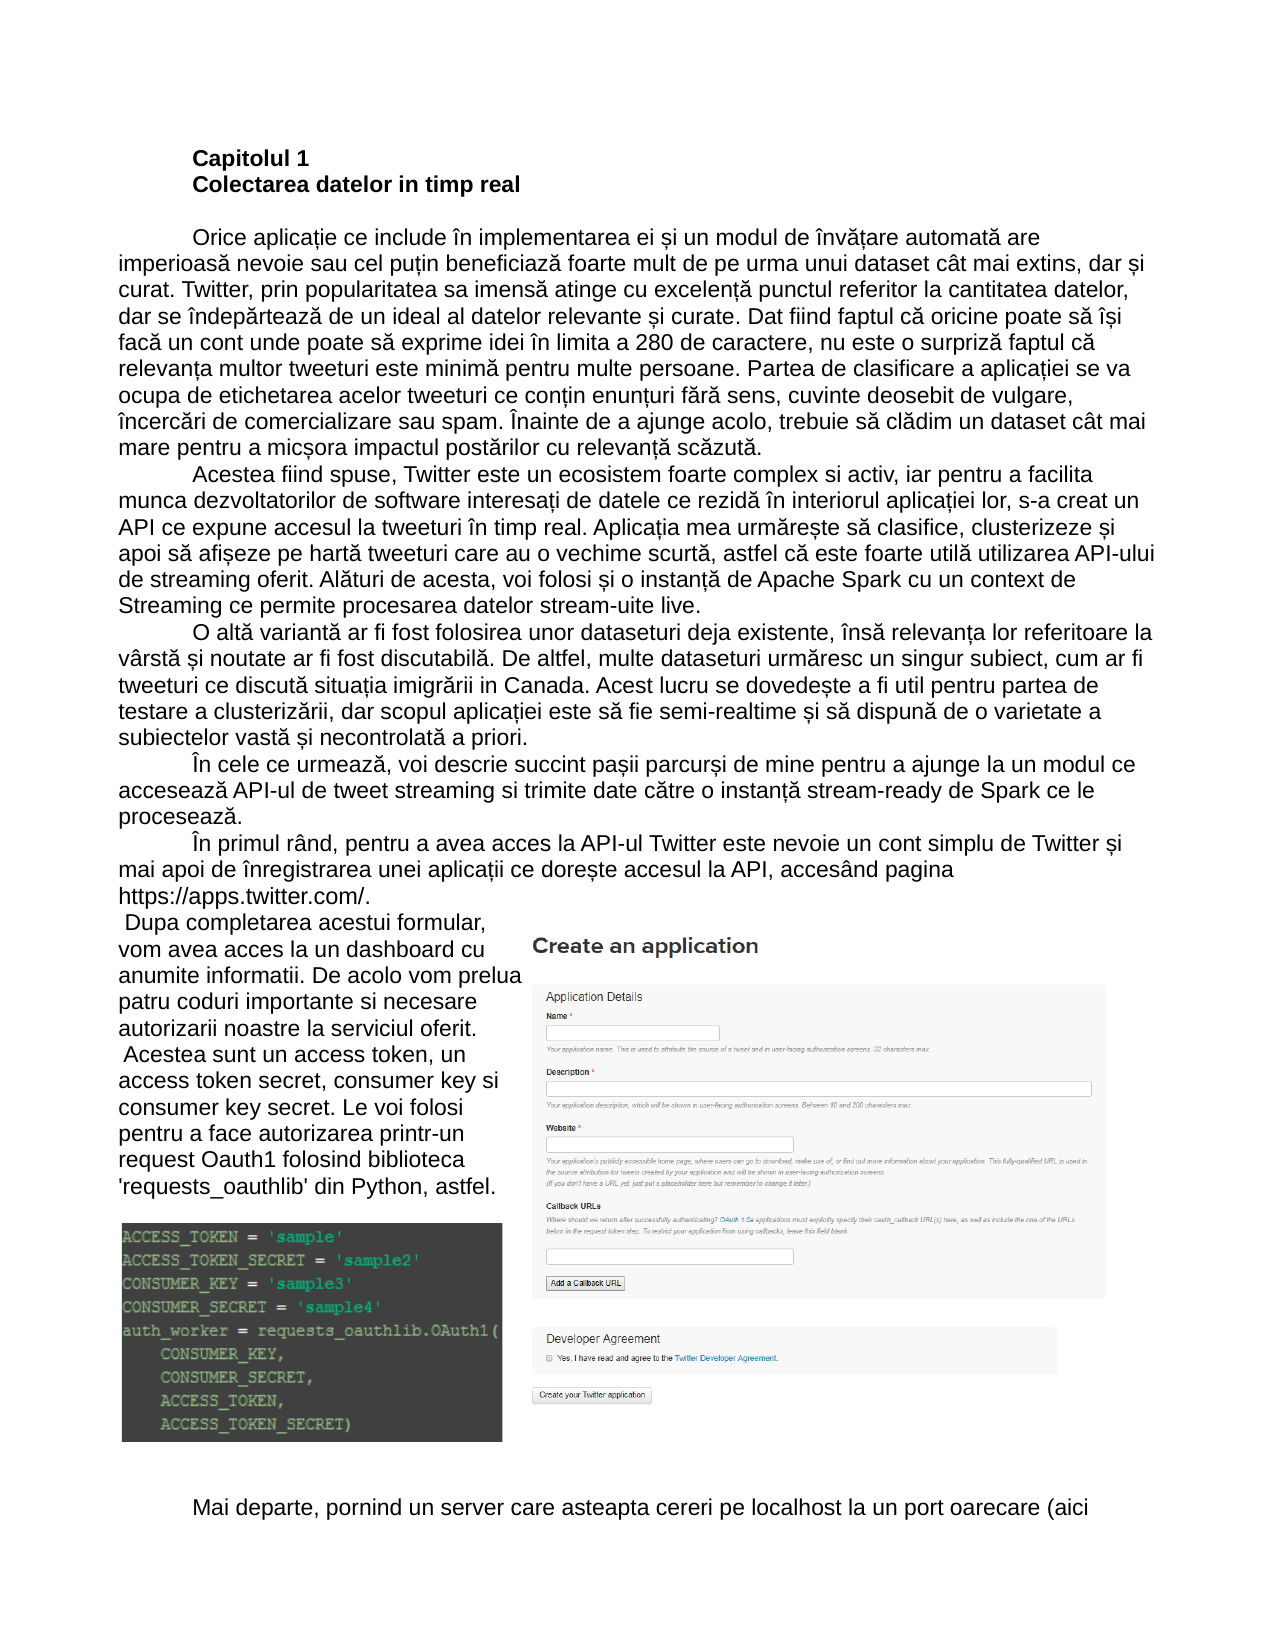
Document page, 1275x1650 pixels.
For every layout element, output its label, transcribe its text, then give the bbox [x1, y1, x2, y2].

text Capitolul 1 [118, 144, 1157, 171]
text Dupa completarea acestui formular, vom avea acces la un dashboard cu anumite informatii. De acolo vom prelua patru coduri importante si necesare autorizarii noastre la serviciul oferit. [118, 909, 1157, 1041]
picture [528, 932, 1113, 1412]
text În cele ce urmează, voi descrie succint pașii parcurși de mine pentru a ajunge la un modul ce accesează API-ul de tweet streaming si trimite date către o instanță stream-ready de Spark ce le procesează. [118, 751, 1157, 830]
text Acestea fiind spuse, Twitter este un ecosistem foarte complex si activ, iar pentru a facilita munca dezvoltatorilor de software interesați de datele ce rezidă în interiorul aplicației lor, s-a creat un API ce expune accesul la tweeturi în timp real. Aplicația mea urmărește să clasifice, clusterizeze și apoi să afișeze pe hartă tweeturi care au o vechime scurtă, astfel că este foarte utilă utilizarea API-ului de streaming oferit. Alături de acesta, voi folosi și o instanță de Apache Spark cu un context de Streaming ce permite procesarea datelor stream-uite live. [118, 461, 1157, 619]
text [1113, 1041, 1157, 1199]
text Mai departe, pornind un server care asteapta cereri pe localhost la un port oarecare (aici [118, 1494, 1157, 1521]
text Acestea sunt un access token, un access token secret, consumer key si consumer key secret. Le voi folosi pentru a face autorizarea printr-un request Oauth1 folosind biblioteca 'requests_oauthlib' din Python, astfel. [118, 1041, 528, 1199]
picture [121, 1223, 503, 1442]
text O altă variantă ar fi fost folosirea unor dataseturi deja existente, însă relevanța lor referitoare la vârstă și noutate ar fi fost discutabilă. De altfel, multe dataseturi urmăresc un singur subiect, cum ar fi tweeturi ce discută situația imigrării in Canada. Acest lucru se dovedește a fi util pentru partea de testare a clusterizării, dar scopul aplicației este să fie semi-realtime și să dispună de o varietate a subiectelor vastă și necontrolată a priori. [118, 619, 1157, 751]
text Colectarea datelor in timp real [118, 171, 1157, 197]
text Orice aplicație ce include în implementarea ei și un modul de învățare automată are imperioasă nevoie sau cel puțin beneficiază foarte mult de pe urma unui dataset cât mai extins, dar și curat. Twitter, prin popularitatea sa imensă atinge cu excelență punctul referitor la cantitatea datelor, dar se îndepărtează de un ideal al datelor relevante și curate. Dat fiind faptul că oricine poate să își facă un cont unde poate să exprime idei în limita a 280 de caractere, nu este o surpriză faptul că relevanța multor tweeturi este minimă pentru multe persoane. Partea de clasificare a aplicației se va ocupa de etichetarea acelor tweeturi ce conțin enunțuri fără sens, cuvinte deosebit de vulgare, încercări de comercializare sau spam. Înainte de a ajunge acolo, trebuie să clădim un dataset cât mai mare pentru a micșora impactul postărilor cu relevanță scăzută. [118, 223, 1157, 461]
text În primul rând, pentru a avea acces la API-ul Twitter este nevoie un cont simplu de Twitter și mai apoi de înregistrarea unei aplicații ce dorește accesul la API, accesând pagina https://apps.twitter.com/. [118, 830, 1157, 909]
